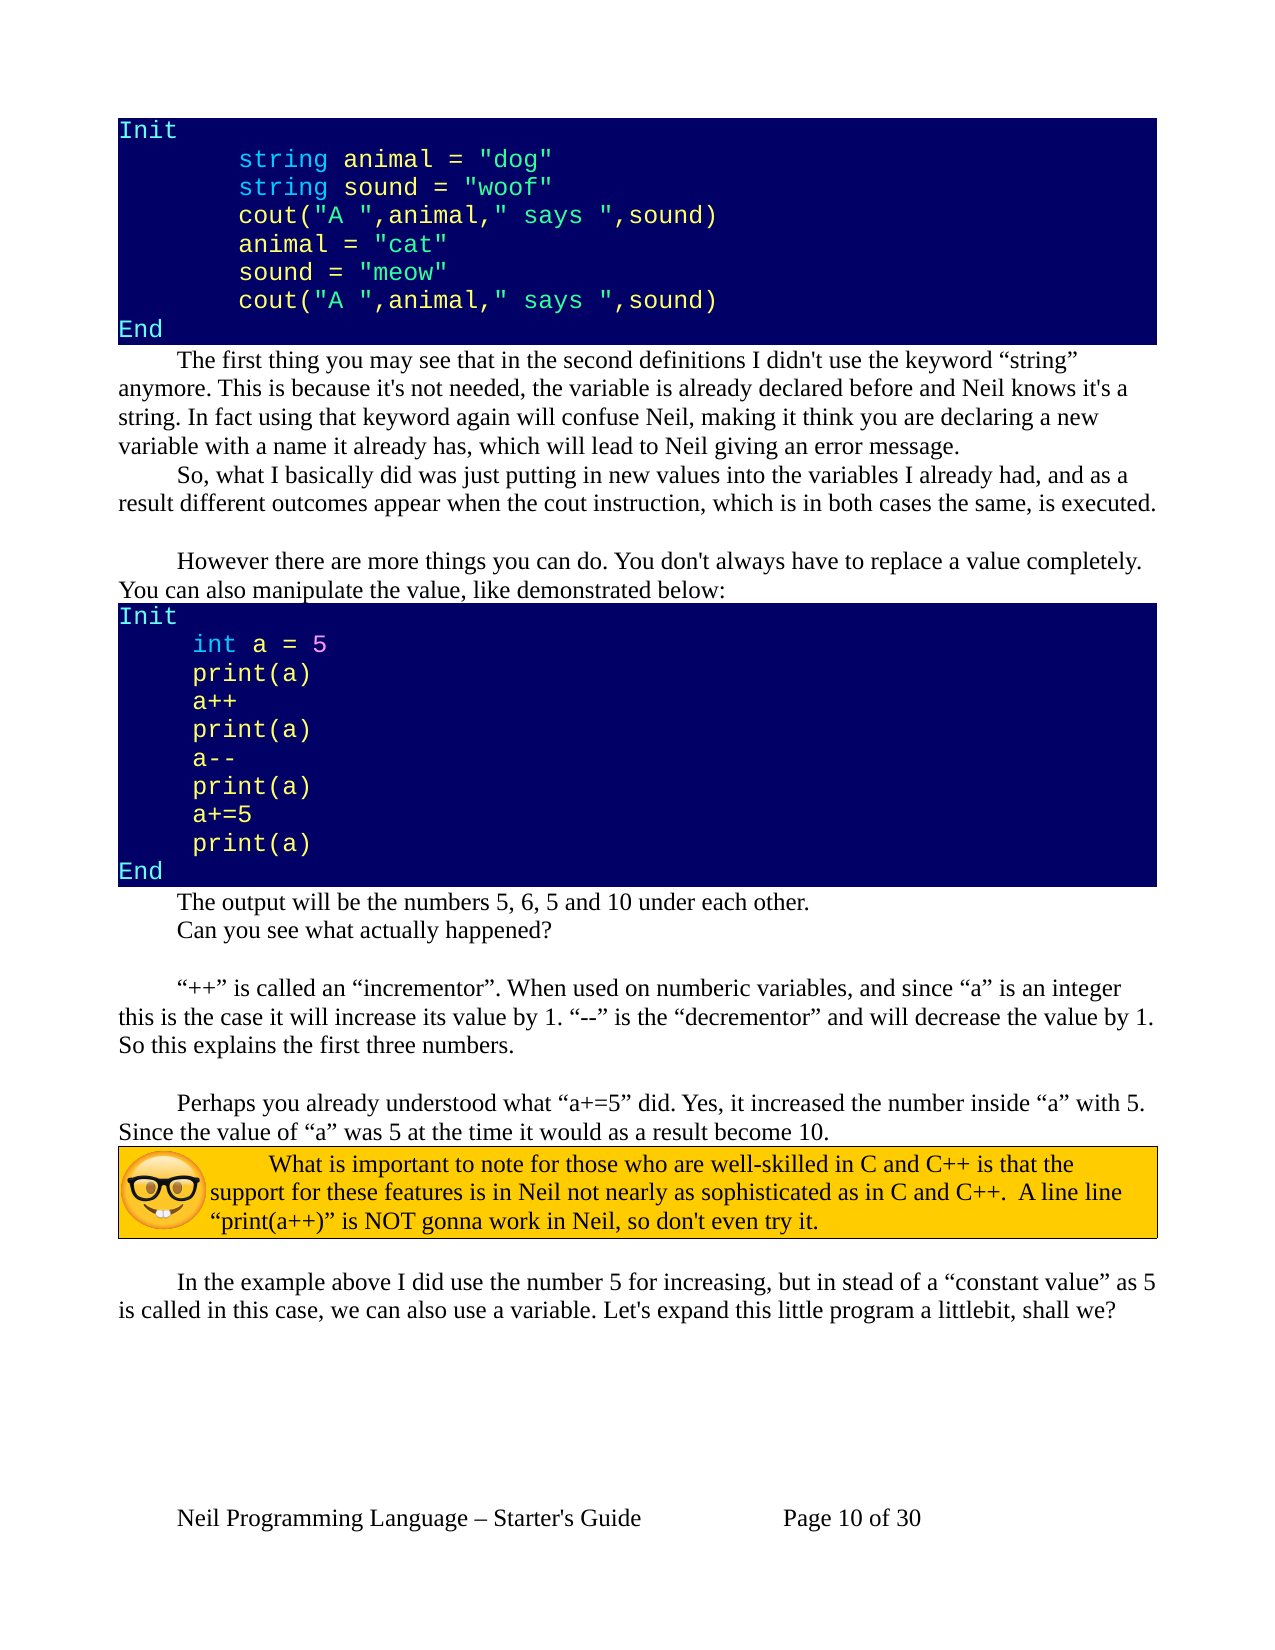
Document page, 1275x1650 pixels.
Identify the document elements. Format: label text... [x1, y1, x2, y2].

text However there are more things you can do. You don't always have to replace a value completely. You can also manipulate the value, like demonstrated below: [118, 546, 1157, 603]
text print(a) [118, 773, 1157, 802]
text Init [118, 603, 1157, 632]
text “++” is called an “incrementor”. When used on numberic variables, and since “a” is an integer this is the case it will increase its value by 1. “--” is the “decrementor” and will decrease the value by 1. So this explains the first three numbers. [118, 973, 1157, 1059]
text a++ [118, 688, 1157, 717]
text string sound = "woof" [118, 175, 1157, 203]
text In the example above I did use the number 5 for increasing, but in stead of a “constant value” as 5 is called in this case, we can also use a variable. Let's expand this little program a littlebit, shall we? [118, 1267, 1157, 1324]
text print(a) [118, 660, 1157, 688]
text print(a) [118, 830, 1157, 858]
text The output will be the numbers 5, 6, 5 and 10 under each other. [118, 887, 1157, 916]
text Init [118, 118, 1157, 146]
text sound = "meow" [118, 260, 1157, 288]
text So, what I basically did was just putting in new values into the variables I already had, and as a result different outcomes appear when the cout instruction, which is in both cases the same, is executed. [118, 460, 1157, 517]
text Can you see what actually happened? [118, 916, 1157, 944]
text string animal = "dog" [118, 146, 1157, 175]
text cout("A ",animal," says ",sound) [118, 203, 1157, 231]
text End [118, 316, 1157, 345]
text The first thing you may see that in the second definitions I didn't use the keyword “string” anymore. This is because it's not needed, the variable is already declared before and Neil knows it's a string. In fact using that keyword again will confuse Neil, making it think you are declaring a new variable with a name it already has, which will lead to Neil giving an error message. [118, 345, 1157, 460]
text a+=5 [118, 802, 1157, 830]
text int a = 5 [118, 632, 1157, 660]
text print(a) [118, 717, 1157, 745]
picture [120, 1150, 207, 1230]
text Perhaps you already understood what “a+=5” did. Yes, it increased the number inside “a” with 5. Since the value of “a” was 5 at the time it would as a result become 10. [118, 1088, 1157, 1146]
text animal = "cat" [118, 231, 1157, 260]
text cout("A ",animal," says ",sound) [118, 288, 1157, 316]
text a-- [118, 745, 1157, 773]
text End [118, 858, 1157, 887]
text What is important to note for those who are well-skilled in C and C++ is that the support for these features is in Neil not nearly as sophisticated as in C and C++. A line line “print(a++)” is NOT gonna work in Neil, so don't even try it. [119, 1147, 1157, 1238]
